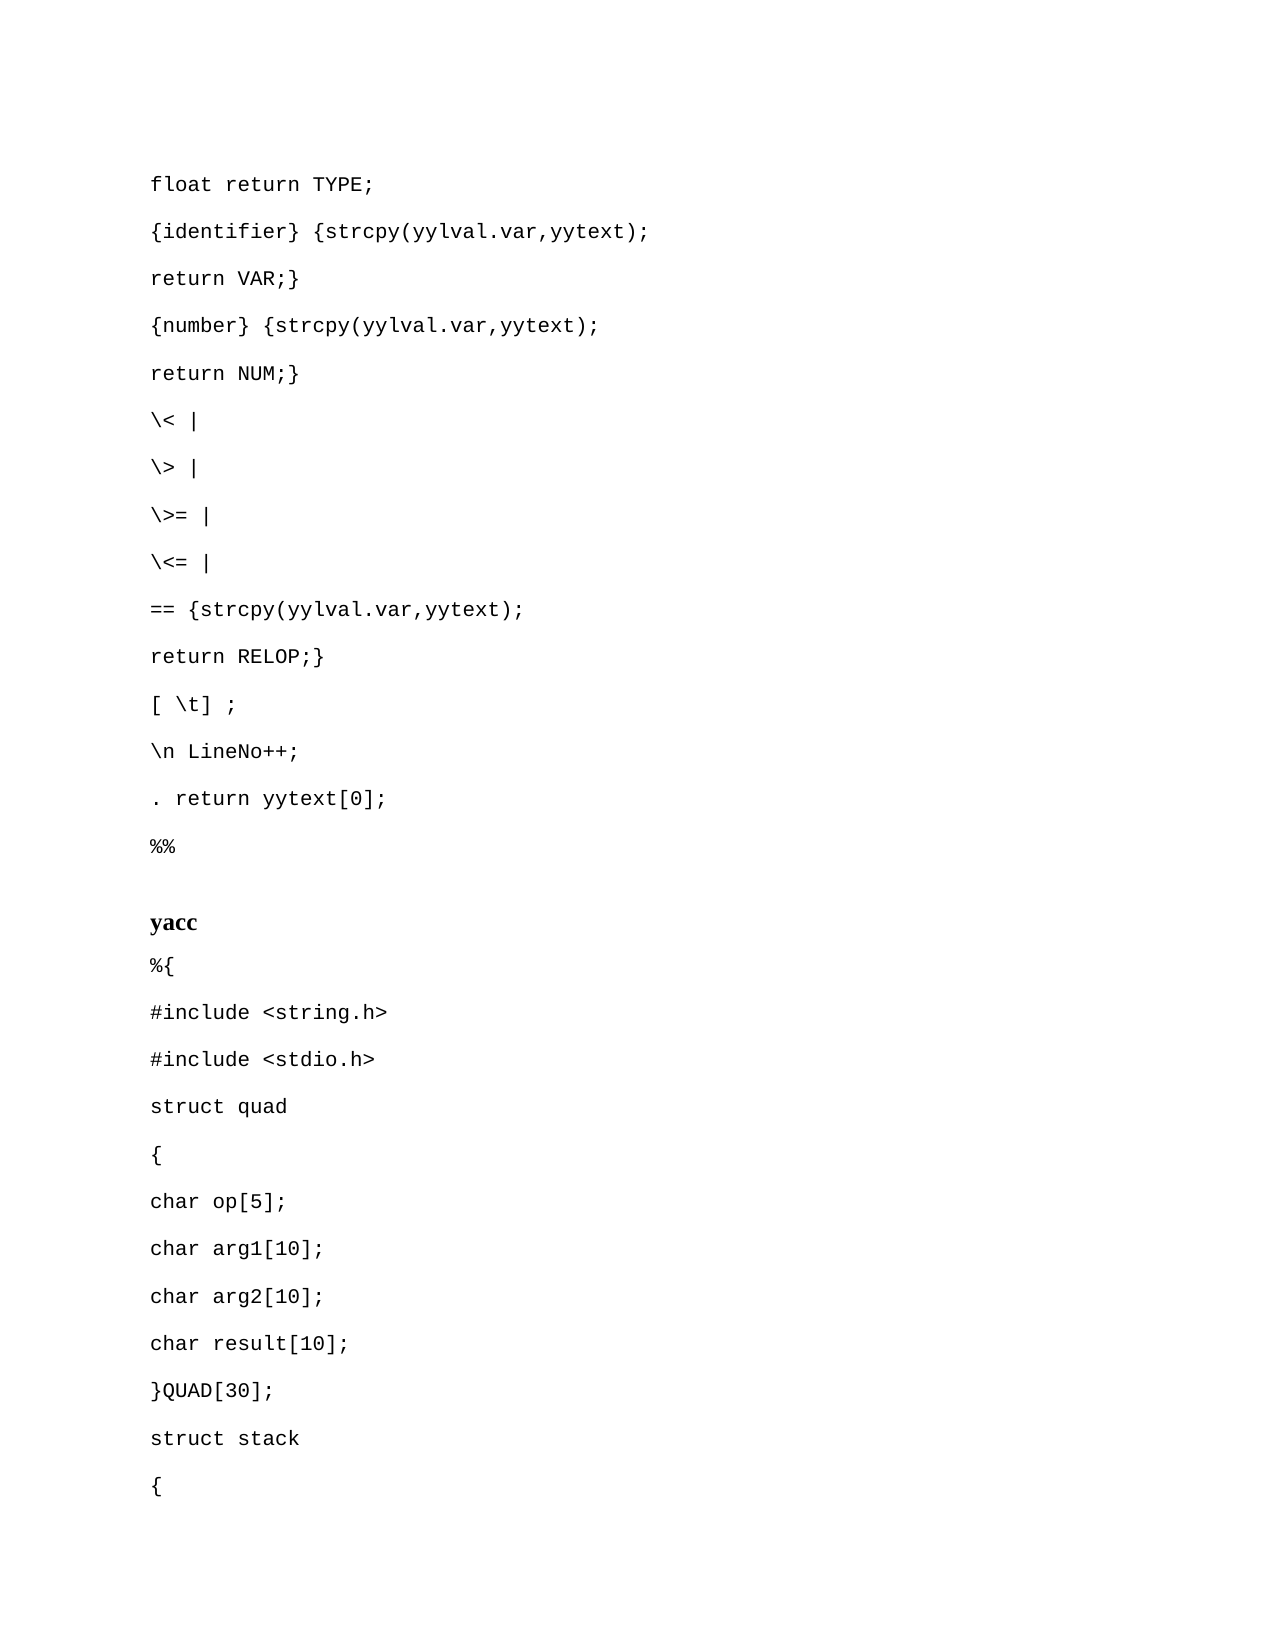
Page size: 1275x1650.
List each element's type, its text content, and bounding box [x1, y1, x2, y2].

text \>= | [150, 505, 1125, 528]
text }QUAD[30]; [150, 1380, 1125, 1404]
text == {strcpy(yylval.var,yytext); [150, 599, 1125, 623]
text {number} {strcpy(yylval.var,yytext); [150, 316, 1125, 339]
text [ \t] ; [150, 694, 1125, 717]
text char arg1[10]; [150, 1238, 1125, 1262]
text return RELOP;} [150, 647, 1125, 670]
text %% [150, 836, 1125, 859]
text float return TYPE; [150, 174, 1125, 197]
text \n LineNo++; [150, 741, 1125, 765]
text return VAR;} [150, 268, 1125, 292]
text \<= | [150, 552, 1125, 576]
text yacc [150, 907, 1125, 936]
text %{ [150, 954, 1125, 978]
text struct stack [150, 1427, 1125, 1451]
text . return yytext[0]; [150, 788, 1125, 812]
text struct quad [150, 1096, 1125, 1120]
text { [150, 1475, 1125, 1498]
text #include <stdio.h> [150, 1049, 1125, 1073]
text return NUM;} [150, 363, 1125, 386]
text { [150, 1144, 1125, 1167]
text char result[10]; [150, 1333, 1125, 1357]
text {identifier} {strcpy(yylval.var,yytext); [150, 221, 1125, 244]
text \> | [150, 457, 1125, 481]
text #include <string.h> [150, 1002, 1125, 1026]
text char op[5]; [150, 1191, 1125, 1215]
text char arg2[10]; [150, 1286, 1125, 1309]
text \< | [150, 410, 1125, 434]
